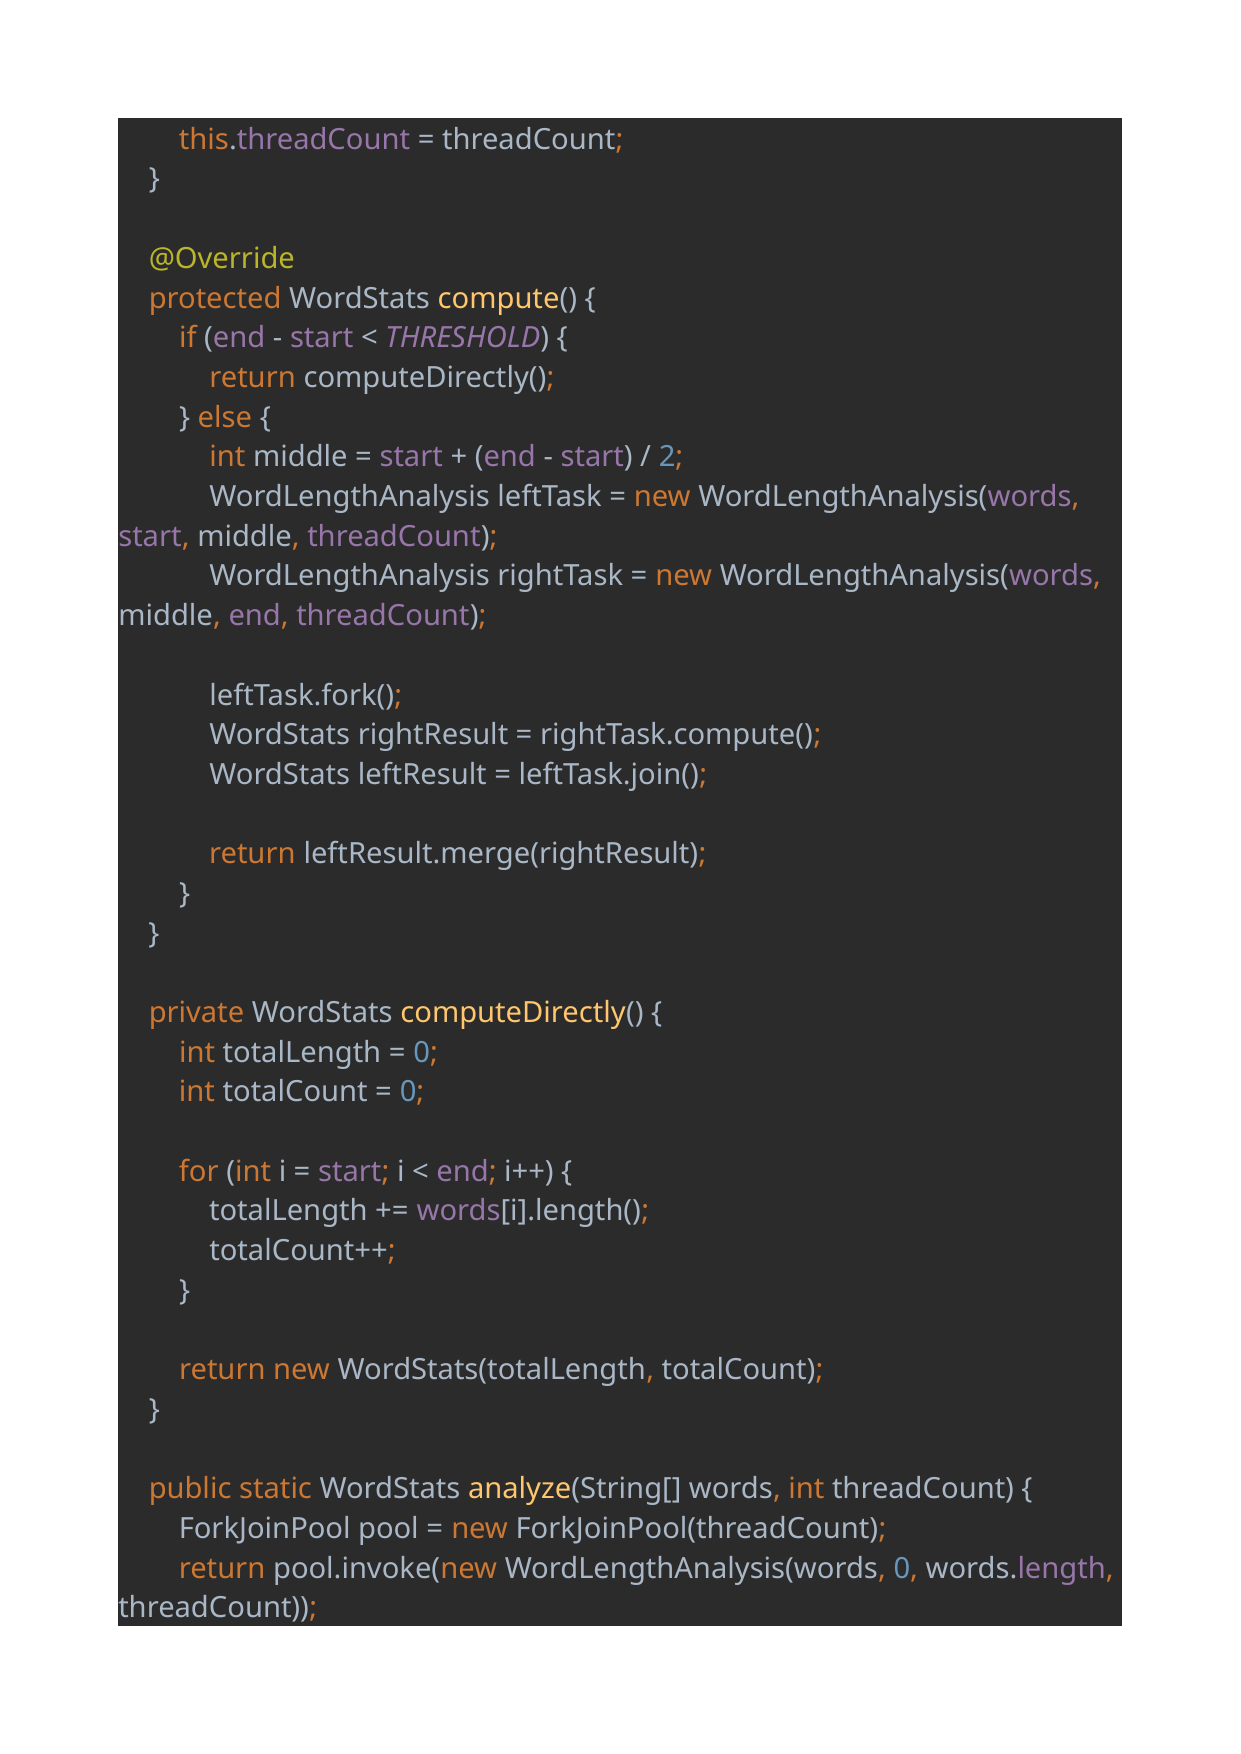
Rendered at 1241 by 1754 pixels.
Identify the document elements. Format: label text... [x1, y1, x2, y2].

text this.threadCount = threadCount; } @Override protected WordStats compute() { if (end - start < THRESHOLD) { return computeDirectly(); } else { int middle = start + (end - start) / 2; WordLengthAnalysis leftTask = new WordLengthAnalysis(words, start, middle, threadCount); WordLengthAnalysis rightTask = new WordLengthAnalysis(words, middle, end, threadCount); leftTask.fork(); WordStats rightResult = rightTask.compute(); WordStats leftResult = leftTask.join(); return leftResult.merge(rightResult); } } private WordStats computeDirectly() { int totalLength = 0; int totalCount = 0; for (int i = start; i < end; i++) { totalLength += words[i].length(); totalCount++; } return new WordStats(totalLength, totalCount); } public static WordStats analyze(String[] words, int threadCount) { ForkJoinPool pool = new ForkJoinPool(threadCount); return pool.invoke(new WordLengthAnalysis(words, 0, words.length, threadCount)); [118, 118, 1122, 1626]
